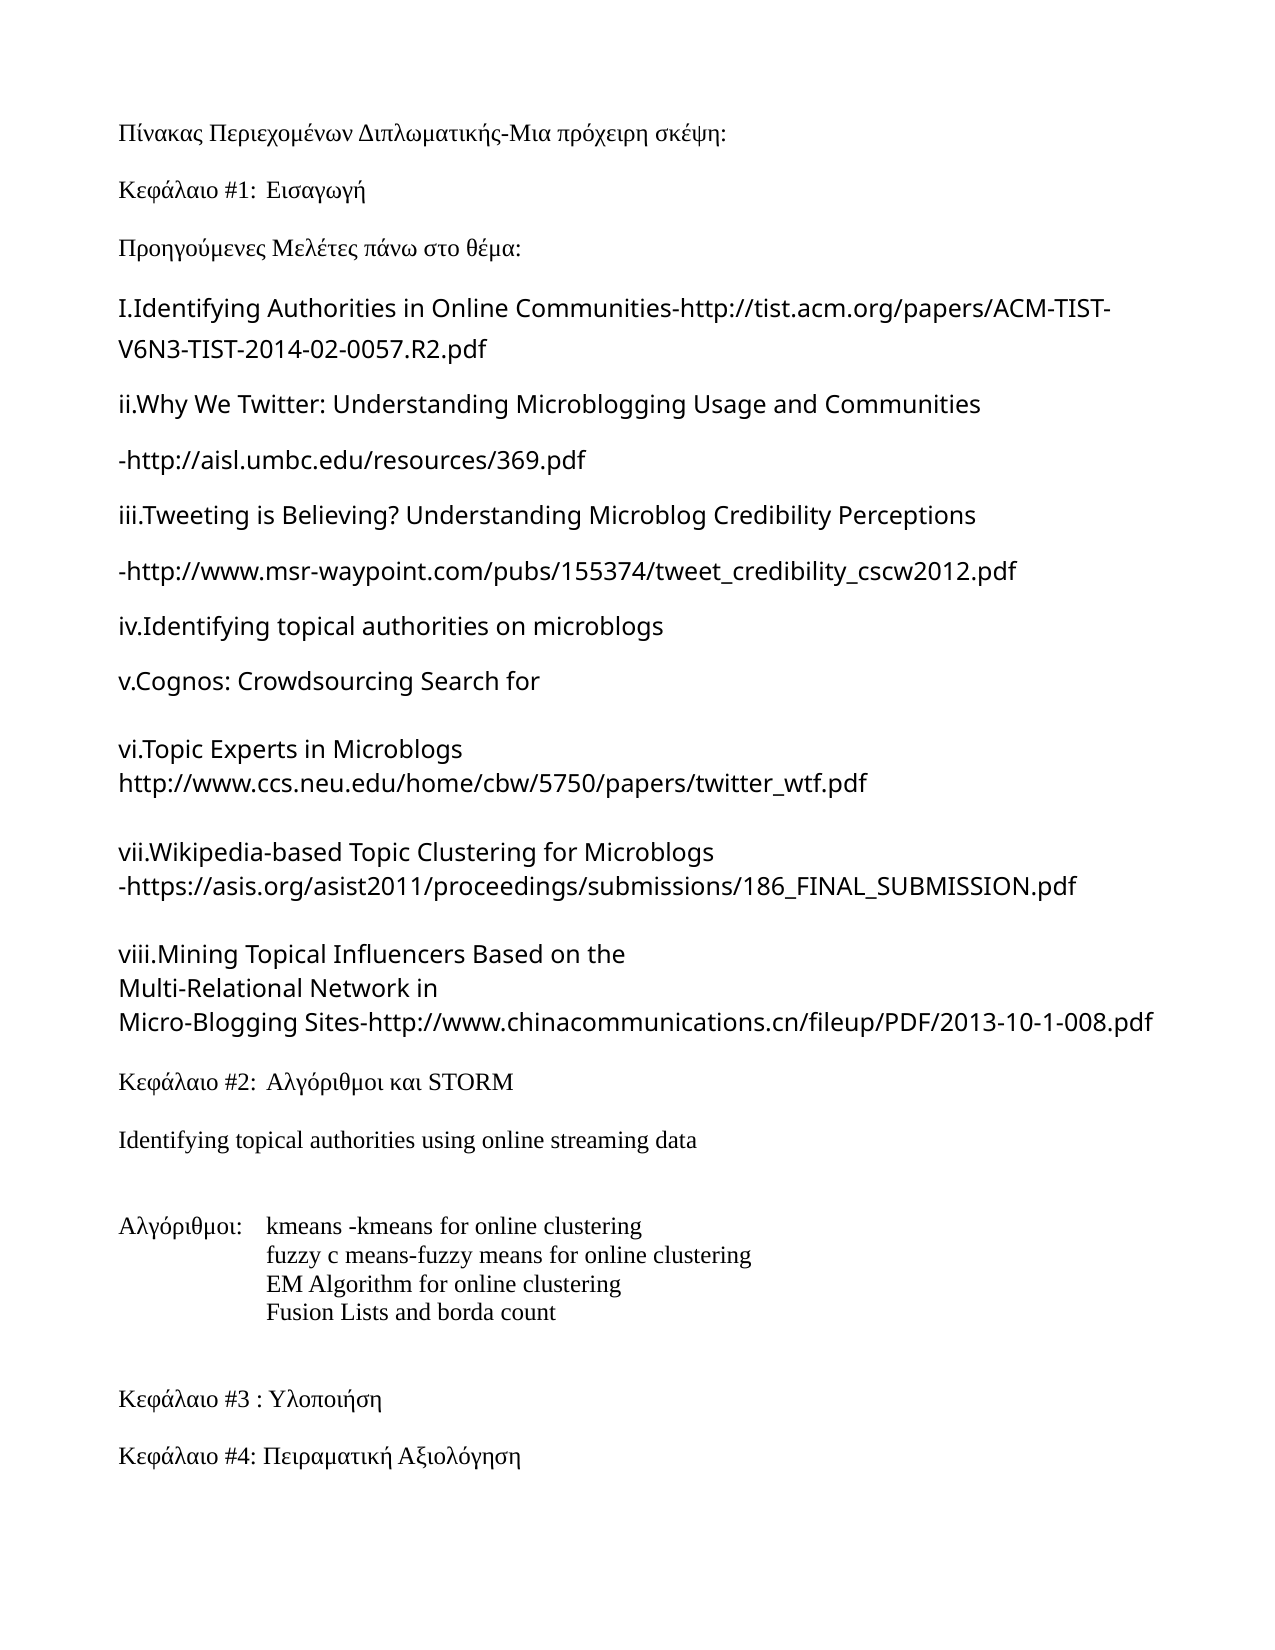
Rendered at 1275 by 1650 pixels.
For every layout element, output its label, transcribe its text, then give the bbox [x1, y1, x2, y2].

text viii.Mining Topical Influencers Based on the [118, 936, 1157, 971]
text Κεφάλαιο #2: Αλγόριθμοι και STORM [118, 1067, 1157, 1096]
text Multi-Relational Network in [118, 971, 1157, 1004]
text Κεφάλαιο #3 : Υλοποιήση [118, 1384, 1157, 1412]
text Identifying topical authorities using online streaming data [118, 1125, 1157, 1154]
text fuzzy c means-fuzzy means for online clustering [118, 1240, 1157, 1269]
text Fusion Lists and borda count [118, 1297, 1157, 1326]
text vi.Topic Experts in Microblogs [118, 732, 1157, 766]
text Πίνακας Περιεχομένων Διπλωματικής-Μια πρόχειρη σκέψη: [118, 118, 1157, 147]
text vii.Wikipedia-based Topic Clustering for Microblogs -https://asis.org/asist2011/proceedings/submissions/186_FINAL_SUBMISSION.pdf [118, 834, 1157, 902]
text ii.Why We Twitter: Understanding Microblogging Usage and Communities [118, 387, 1157, 421]
text iv.Identifying topical authorities on microblogs [118, 608, 1157, 643]
text iii.Tweeting is Believing? Understanding Microblog Credibility Perceptions [118, 498, 1157, 532]
text Κεφάλαιο #4: Πειραματική Αξιολόγηση [118, 1441, 1157, 1470]
text -http://aisl.umbc.edu/resources/369.pdf [118, 442, 1157, 476]
text Micro-Blogging Sites-http://www.chinacommunications.cn/fileup/PDF/2013-10-1-008.pdf [118, 1004, 1157, 1039]
text I.Identifying Authorities in Online Communities-http://tist.acm.org/papers/ACM-TIST-V6N3-TIST-2014-02-0057.R2.pdf [118, 291, 1157, 366]
text Κεφάλαιο #1: Εισαγωγή [118, 176, 1157, 204]
text v.Cognos: Crowdsourcing Search for [118, 664, 1157, 698]
text -http://www.msr-waypoint.com/pubs/155374/tweet_credibility_cscw2012.pdf [118, 553, 1157, 587]
text http://www.ccs.neu.edu/home/cbw/5750/papers/twitter_wtf.pdf [118, 766, 1157, 800]
text EM Algorithm for online clustering [118, 1269, 1157, 1297]
text Αλγόριθμοι: kmeans -kmeans for online clustering [118, 1211, 1157, 1240]
text Προηγούμενες Μελέτες πάνω στο θέμα: [118, 233, 1157, 262]
